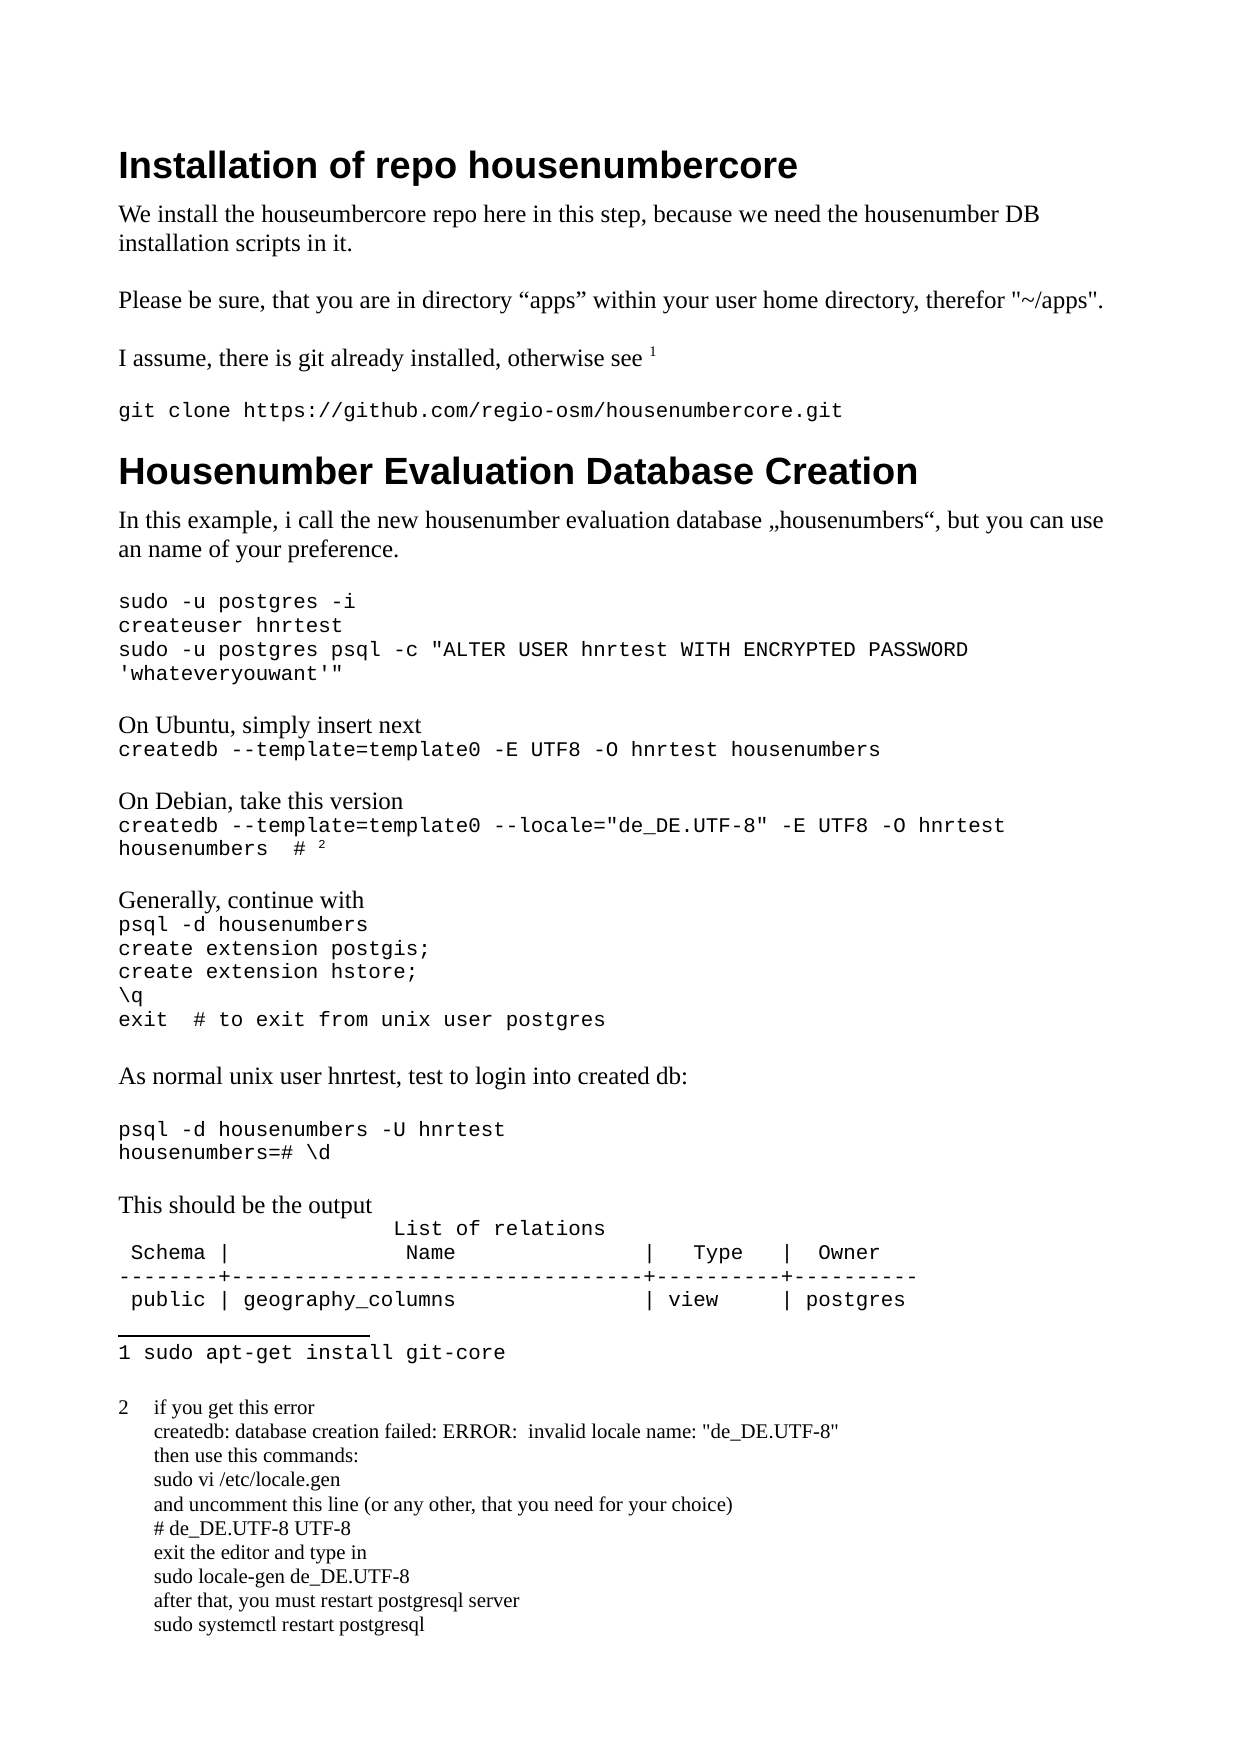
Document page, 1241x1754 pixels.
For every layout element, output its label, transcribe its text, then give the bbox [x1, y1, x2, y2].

text --------+---------------------------------+----------+---------- [118, 1266, 1122, 1289]
text if you get this error createdb: database creation failed: ERROR: invalid locale name: "de_DE.UTF-8" then use this commands: sudo vi /etc/locale.gen and uncomment this line (or any other, that you need for your choice) # de_DE.UTF-8 UTF-8 exit the editor and type in sudo locale-gen de_DE.UTF-8 after that, you must restart postgresql server sudo systemctl restart postgresql [118, 1395, 1122, 1636]
text create extension hstore; [118, 962, 1122, 985]
text git clone https://github.com/regio-osm/housenumbercore.git [118, 401, 1122, 424]
text sudo apt-get install git-core [118, 1342, 1122, 1366]
text \q [118, 985, 1122, 1009]
text I assume, there is git already installed, otherwise see [118, 343, 1122, 372]
text On Ubuntu, simply insert next [118, 710, 1122, 738]
text Generally, continue with [118, 886, 1122, 914]
text psql -d housenumbers [118, 914, 1122, 938]
text Schema | Name | Type | Owner [118, 1242, 1122, 1266]
text psql -d housenumbers -U hnrtest [118, 1119, 1122, 1142]
text On Debian, take this version [118, 786, 1122, 814]
text In this example, i call the new housenumber evaluation database „housenumbers“, but you can use an name of your preference. [118, 505, 1122, 563]
text public | geography_columns | view | postgres [118, 1289, 1122, 1313]
text create extension postgis; [118, 938, 1122, 962]
text sudo -u postgres -i [118, 592, 1122, 615]
subtitle Housenumber Evaluation Database Creation [118, 449, 1122, 493]
text housenumbers=# \d [118, 1142, 1122, 1166]
text createdb --template=template0 --locale="de_DE.UTF-8" -E UTF8 -O hnrtest housenumbers # [118, 814, 1122, 862]
text We install the houseumbercore repo here in this step, because we need the housenumber DB installation scripts in it. [118, 199, 1122, 257]
text This should be the output [118, 1190, 1122, 1218]
text As normal unix user hnrtest, test to login into created db: [118, 1061, 1122, 1090]
subtitle Installation of repo housenumbercore [118, 143, 1122, 187]
text createuser hnrtest [118, 615, 1122, 639]
text Please be sure, that you are in directory “apps” within your user home directory, therefor "~/apps". [118, 286, 1122, 314]
text sudo -u postgres psql -c "ALTER USER hnrtest WITH ENCRYPTED PASSWORD 'whateveryouwant'" [118, 639, 1122, 686]
text List of relations [118, 1218, 1122, 1242]
text exit # to exit from unix user postgres [118, 1009, 1122, 1032]
text createdb --template=template0 -E UTF8 -O hnrtest housenumbers [118, 738, 1122, 762]
